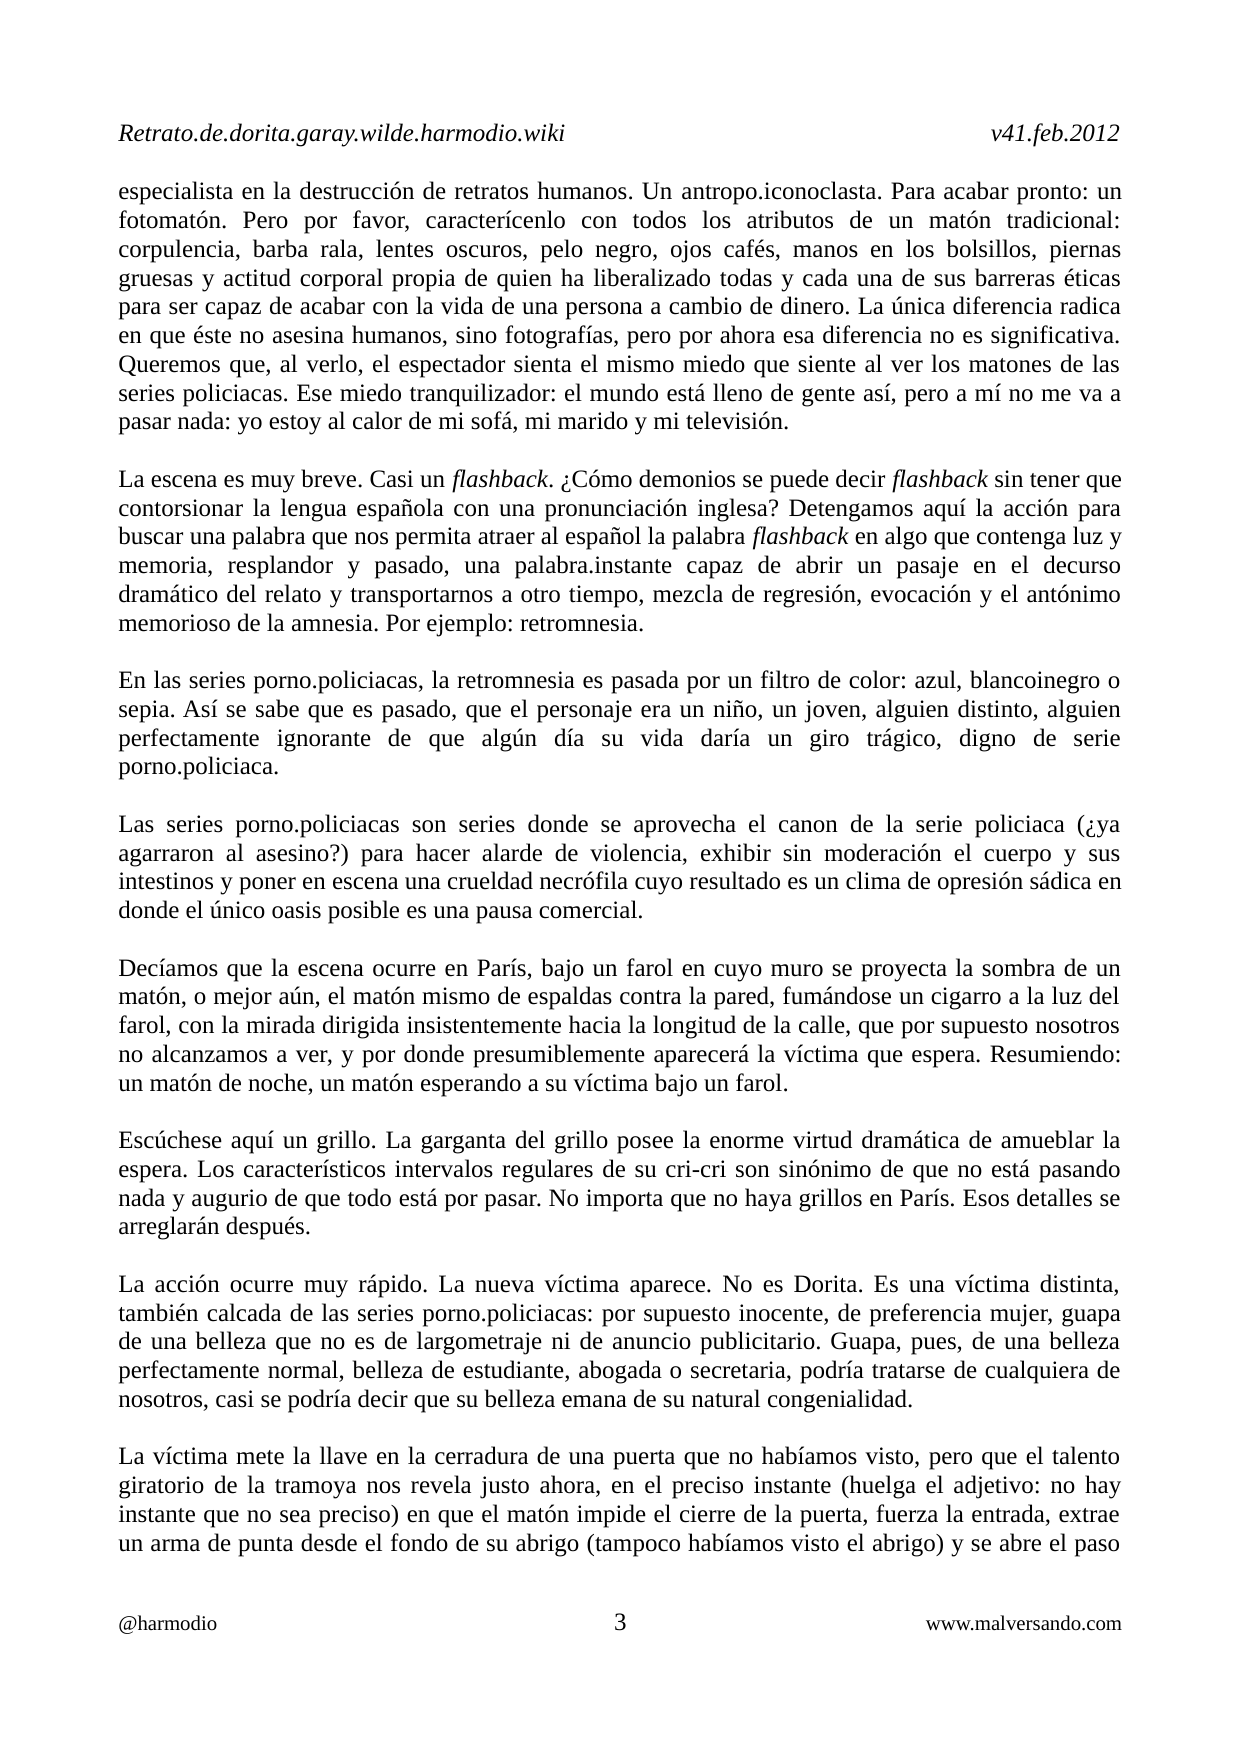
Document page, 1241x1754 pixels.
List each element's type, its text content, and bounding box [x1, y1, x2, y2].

text La escena es muy breve. Casi un flashback. ¿Cómo demonios se puede decir flashback sin tener que contorsionar la lengua española con una pronunciación inglesa? Detengamos aquí la acción para buscar una palabra que nos permita atraer al español la palabra flashback en algo que contenga luz y memoria, resplandor y pasado, una palabra.instante capaz de abrir un pasaje en el decurso dramático del relato y transportarnos a otro tiempo, mezcla de regresión, evocación y el antónimo memorioso de la amnesia. Por ejemplo: retromnesia. [118, 464, 1122, 636]
text Decíamos que la escena ocurre en París, bajo un farol en cuyo muro se proyecta la sombra de un matón, o mejor aún, el matón mismo de espaldas contra la pared, fumándose un cigarro a la luz del farol, con la mirada dirigida insistentemente hacia la longitud de la calle, que por supuesto nosotros no alcanzamos a ver, y por donde presumiblemente aparecerá la víctima que espera. Resumiendo: un matón de noche, un matón esperando a su víctima bajo un farol. [118, 953, 1122, 1096]
text Escúchese aquí un grillo. La garganta del grillo posee la enorme virtud dramática de amueblar la espera. Los característicos intervalos regulares de su cri-cri son sinónimo de que no está pasando nada y augurio de que todo está por pasar. No importa que no haya grillos en París. Esos detalles se arreglarán después. [118, 1125, 1122, 1240]
text En las series porno.policiacas, la retromnesia es pasada por un filtro de color: azul, blancoinegro o sepia. Así se sabe que es pasado, que el personaje era un niño, un joven, alguien distinto, alguien perfectamente ignorante de que algún día su vida daría un giro trágico, digno de serie porno.policiaca. [118, 665, 1122, 780]
text La víctima mete la llave en la cerradura de una puerta que no habíamos visto, pero que el talento giratorio de la tramoya nos revela justo ahora, en el preciso instante (huelga el adjetivo: no hay instante que no sea preciso) en que el matón impide el cierre de la puerta, fuerza la entrada, extrae un arma de punta desde el fondo de su abrigo (tampoco habíamos visto el abrigo) y se abre el paso [118, 1441, 1122, 1556]
text Las series porno.policiacas son series donde se aprovecha el canon de la serie policiaca (¿ya agarraron al asesino?) para hacer alarde de violencia, exhibir sin moderación el cuerpo y sus intestinos y poner en escena una crueldad necrófila cuyo resultado es un clima de opresión sádica en donde el único oasis posible es una pausa comercial. [118, 809, 1122, 924]
text La acción ocurre muy rápido. La nueva víctima aparece. No es Dorita. Es una víctima distinta, también calcada de las series porno.policiacas: por supuesto inocente, de preferencia mujer, guapa de una belleza que no es de largometraje ni de anuncio publicitario. Guapa, pues, de una belleza perfectamente normal, belleza de estudiante, abogada o secretaria, podría tratarse de cualquiera de nosotros, casi se podría decir que su belleza emana de su natural congenialidad. [118, 1269, 1122, 1413]
text especialista en la destrucción de retratos humanos. Un antropo.iconoclasta. Para acabar pronto: un fotomatón. Pero por favor, caracterícenlo con todos los atributos de un matón tradicional: corpulencia, barba rala, lentes oscuros, pelo negro, ojos cafés, manos en los bolsillos, piernas gruesas y actitud corporal propia de quien ha liberalizado todas y cada una de sus barreras éticas para ser capaz de acabar con la vida de una persona a cambio de dinero. La única diferencia radica en que éste no asesina humanos, sino fotografías, pero por ahora esa diferencia no es significativa. Queremos que, al verlo, el espectador sienta el mismo miedo que siente al ver los matones de las series policiacas. Ese miedo tranquilizador: el mundo está lleno de gente así, pero a mí no me va a pasar nada: yo estoy al calor de mi sofá, mi marido y mi televisión. [118, 176, 1122, 435]
